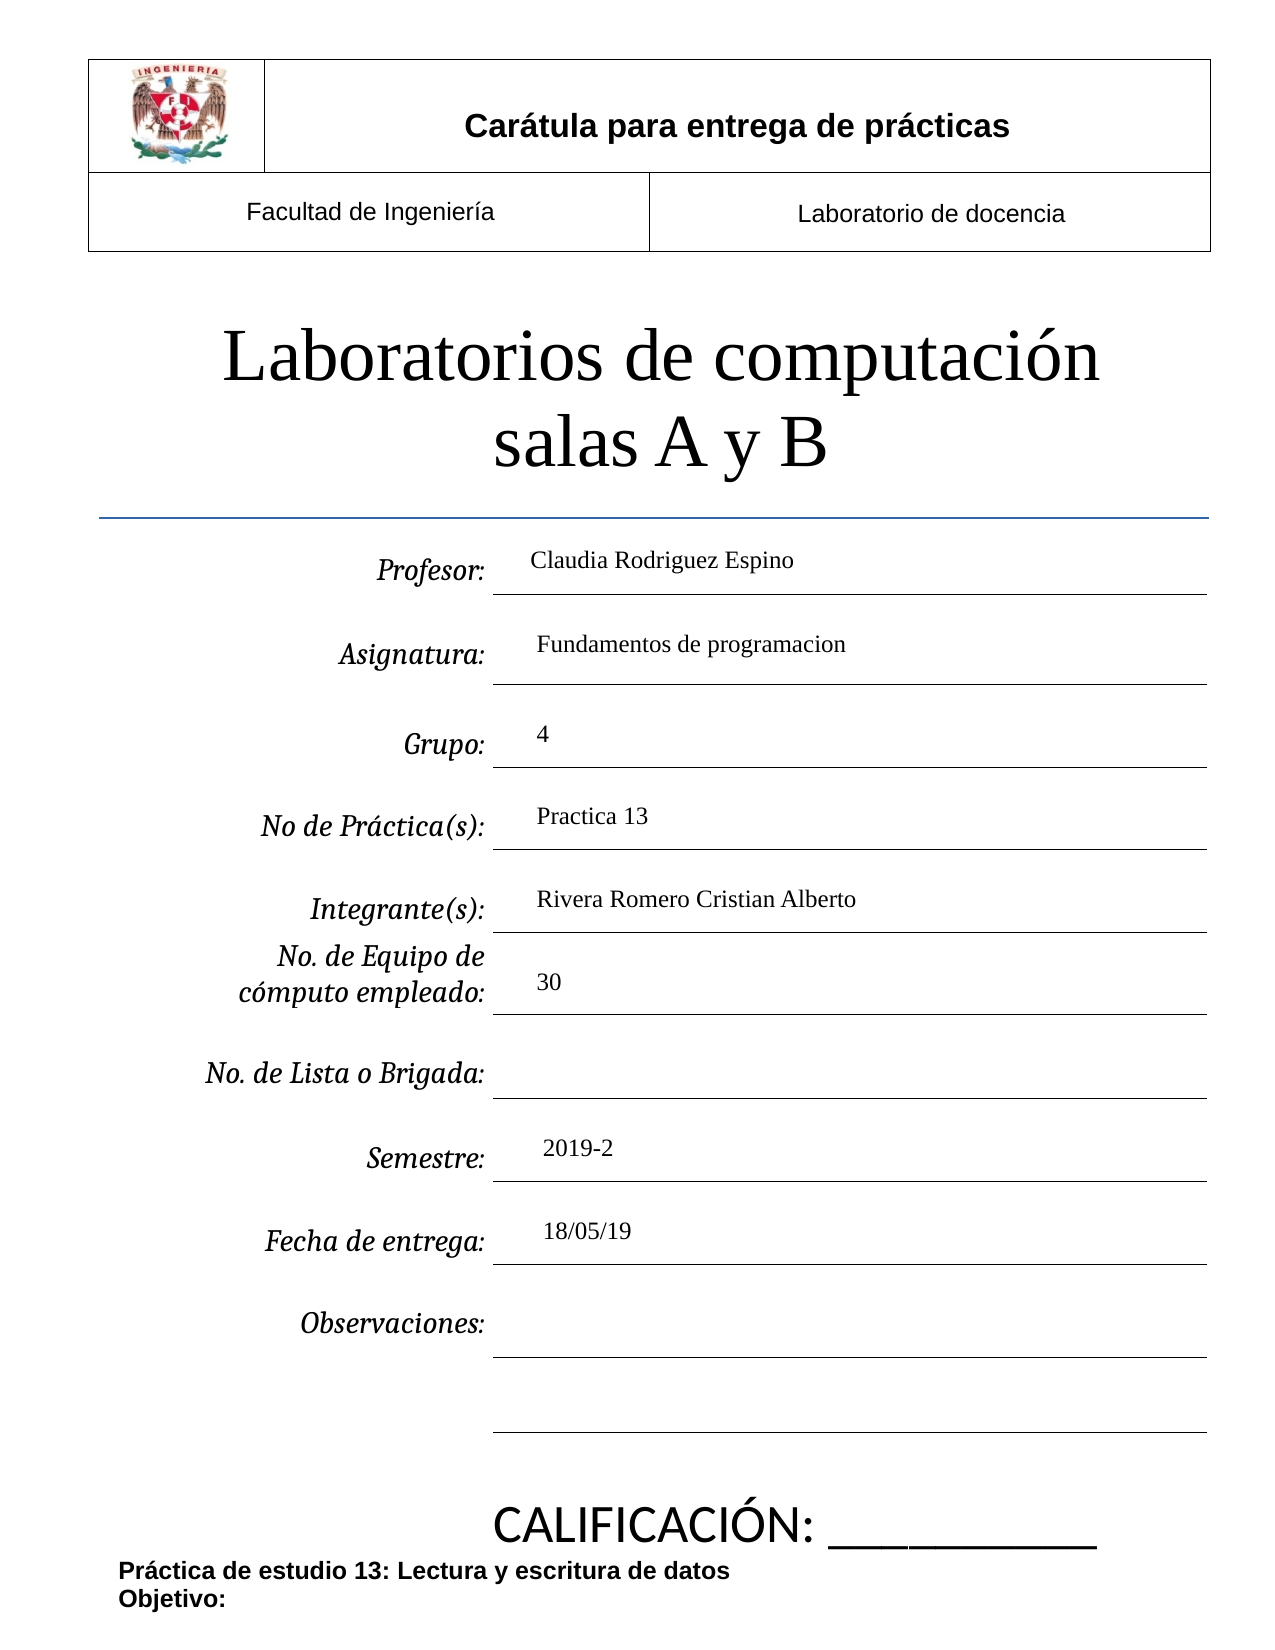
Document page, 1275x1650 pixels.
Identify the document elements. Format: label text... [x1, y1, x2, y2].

table_cell [493, 1265, 1207, 1357]
table_header Profesor: [118, 519, 493, 594]
text CALIFICACIÓN: __________ [118, 1489, 1205, 1556]
table_cell Rivera Romero Cristian Alberto [493, 850, 1207, 932]
table_header [493, 511, 1207, 517]
table_cell Semestre: [118, 1098, 493, 1181]
table_header Carátula para entrega de prácticas [265, 60, 1210, 172]
table_cell Facultad de Ingeniería [89, 173, 649, 251]
text Práctica de estudio 13: Lectura y escritura de datos [118, 1556, 1205, 1584]
table_cell Integrante(s): [118, 849, 493, 932]
table_cell [493, 1358, 1207, 1432]
table_cell Asignatura: [118, 594, 493, 684]
table_cell [493, 1015, 1207, 1098]
table_header Claudia Rodriguez Espino [493, 519, 1207, 594]
table_cell 4 [493, 685, 1207, 766]
table_cell No de Práctica(s): [118, 766, 493, 849]
text salas A y B [118, 396, 1205, 482]
table_cell Practica 13 [493, 768, 1207, 849]
table_cell Grupo: [118, 684, 493, 766]
table_header [89, 60, 264, 172]
table_cell Laboratorio de docencia [650, 173, 1210, 251]
table_cell Fundamentos de programacion [493, 595, 1207, 684]
table_cell 2019-2 [493, 1099, 1207, 1181]
table_cell [118, 1357, 493, 1432]
table_cell 30 [493, 933, 1207, 1013]
text Laboratorios de computación [118, 310, 1205, 396]
table_cell 18/05/19 [493, 1182, 1207, 1263]
table_header [118, 511, 493, 517]
table_cell No. de Lista o Brigada: [118, 1014, 493, 1098]
table_cell Fecha de entrega: [118, 1181, 493, 1263]
table_cell No. de Equipo de cómputo empleado: [118, 932, 493, 1013]
table_cell Observaciones: [118, 1264, 493, 1357]
text Objetivo: [118, 1584, 1205, 1613]
